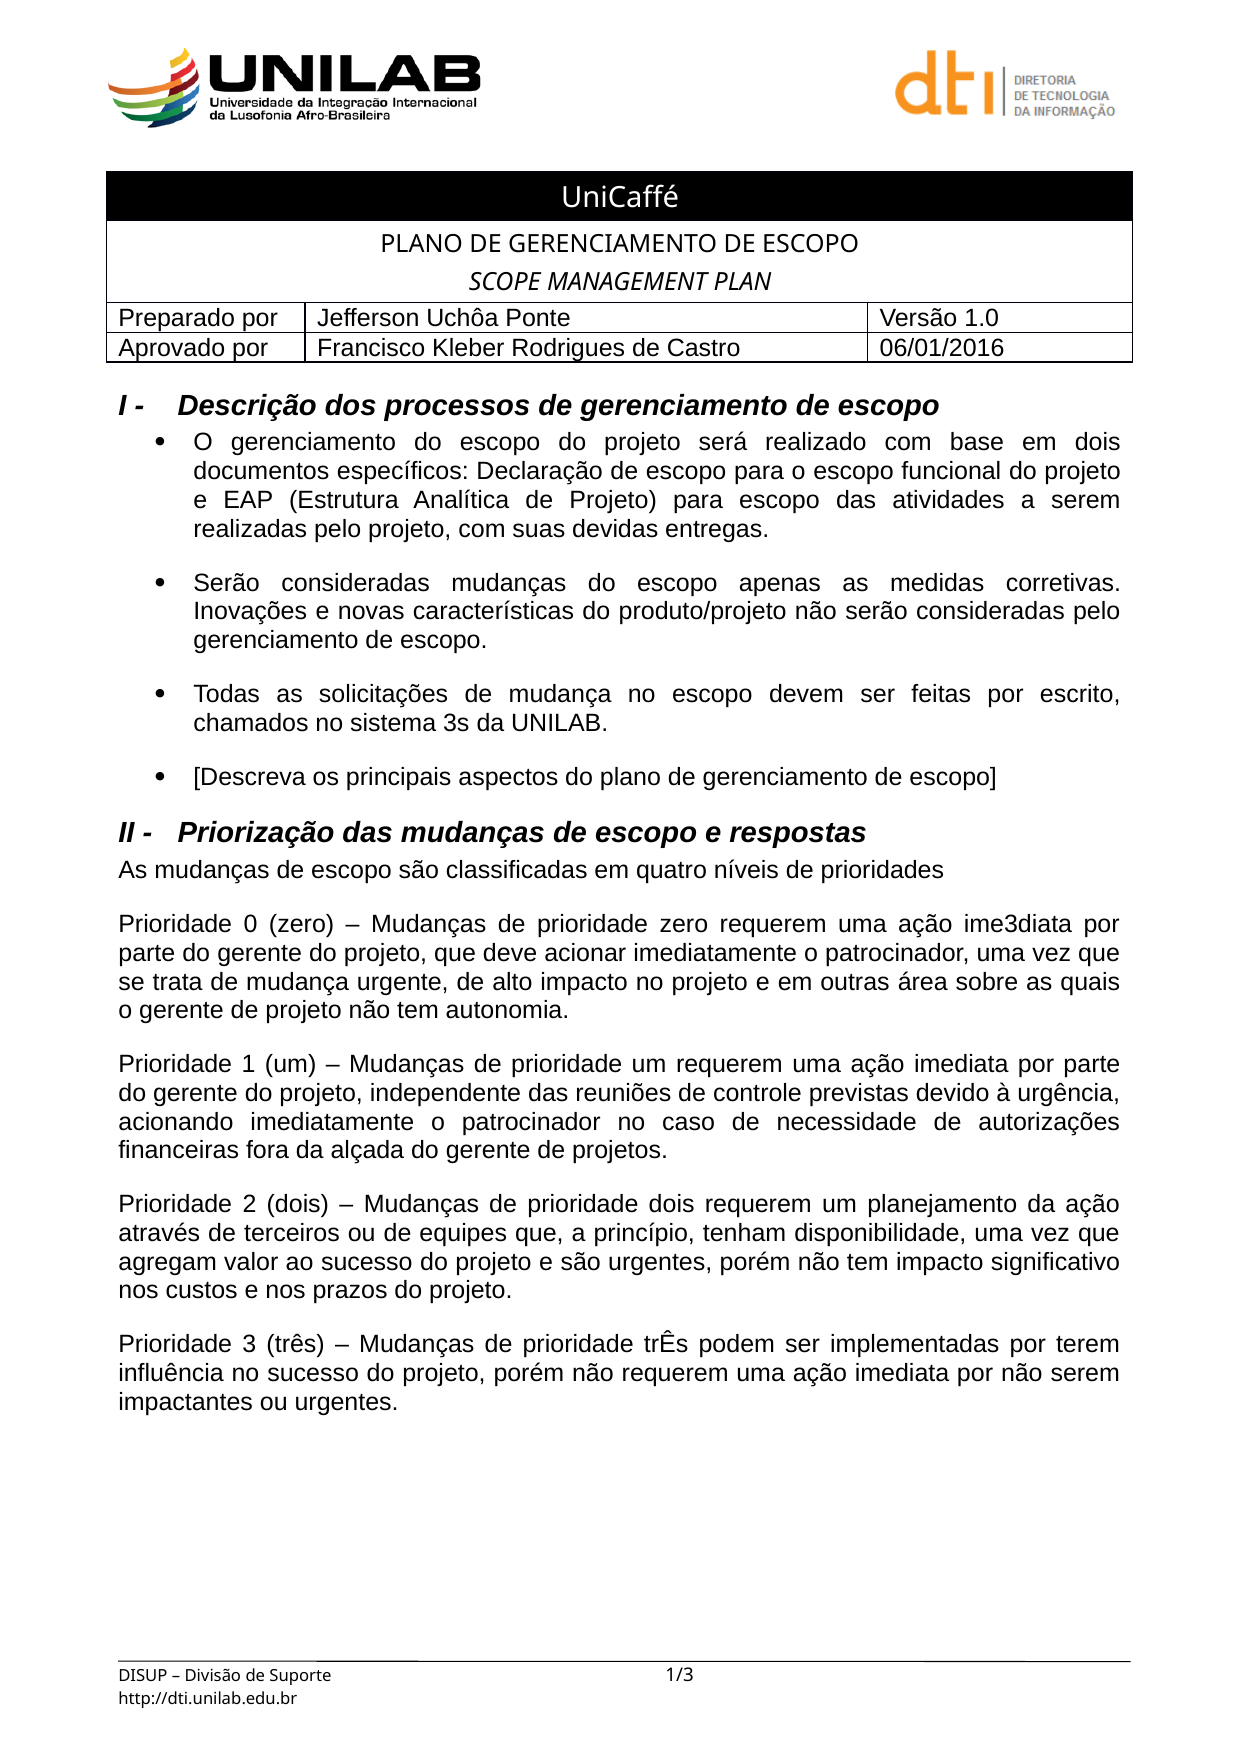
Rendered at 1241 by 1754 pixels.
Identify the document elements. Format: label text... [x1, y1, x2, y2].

picture [895, 39, 1123, 128]
table_cell PLANO DE GERENCIAMENTO DE ESCOPO SCOPE MANAGEMENT PLAN [107, 221, 1132, 302]
table_cell Aprovado por [107, 333, 304, 361]
table_cell Jefferson Uchôa Ponte [306, 303, 867, 332]
subtitle Priorização das mudanças de escopo e respostas [118, 816, 1122, 849]
picture [104, 39, 485, 133]
table_cell Francisco Kleber Rodrigues de Castro [306, 333, 867, 361]
table_cell Versão 1.0 [868, 303, 1132, 332]
list Todas as solicitações de mudança no escopo devem ser feitas por escrito, chamados no sistema 3s da UNILAB. [156, 679, 1122, 737]
table_cell 06/01/2016 [868, 333, 1132, 361]
text Prioridade 1 (um) – Mudanças de prioridade um requerem uma ação imediata por parte do gerente do projeto, independente das reuniões de controle previstas devido à urgência, acionando imediatamente o patrocinador no caso de necessidade de autorizações financeiras fora da alçada do gerente de projetos. [118, 1049, 1122, 1164]
list Serão consideradas mudanças do escopo apenas as medidas corretivas. Inovações e novas características do produto/projeto não serão consideradas pelo gerenciamento de escopo. [156, 567, 1122, 654]
list [Descreva os principais aspectos do plano de gerenciamento de escopo] [156, 762, 1122, 791]
text Prioridade 3 (três) – Mudanças de prioridade trÊs podem ser implementadas por terem influência no sucesso do projeto, porém não requerem uma ação imediata por não serem impactantes ou urgentes. [118, 1329, 1122, 1415]
text Prioridade 2 (dois) – Mudanças de prioridade dois requerem um planejamento da ação através de terceiros ou de equipes que, a princípio, tenham disponibilidade, uma vez que agregam valor ao sucesso do projeto e são urgentes, porém não tem impacto significativo nos custos e nos prazos do projeto. [118, 1189, 1122, 1304]
table_header UniCaffé [107, 172, 1132, 220]
list O gerenciamento do escopo do projeto será realizado com base em dois documentos específicos: Declaração de escopo para o escopo funcional do projeto e EAP (Estrutura Analítica de Projeto) para escopo das atividades a serem realizadas pelo projeto, com suas devidas entregas. [156, 427, 1122, 542]
subtitle Descrição dos processos de gerenciamento de escopo [118, 387, 1122, 421]
text Prioridade 0 (zero) – Mudanças de prioridade zero requerem uma ação ime3diata por parte do gerente do projeto, que deve acionar imediatamente o patrocinador, uma vez que se trata de mudança urgente, de alto impacto no projeto e em outras área sobre as quais o gerente de projeto não tem autonomia. [118, 909, 1122, 1024]
text As mudanças de escopo são classificadas em quatro níveis de prioridades [118, 855, 1122, 884]
table_cell Preparado por [107, 303, 304, 332]
